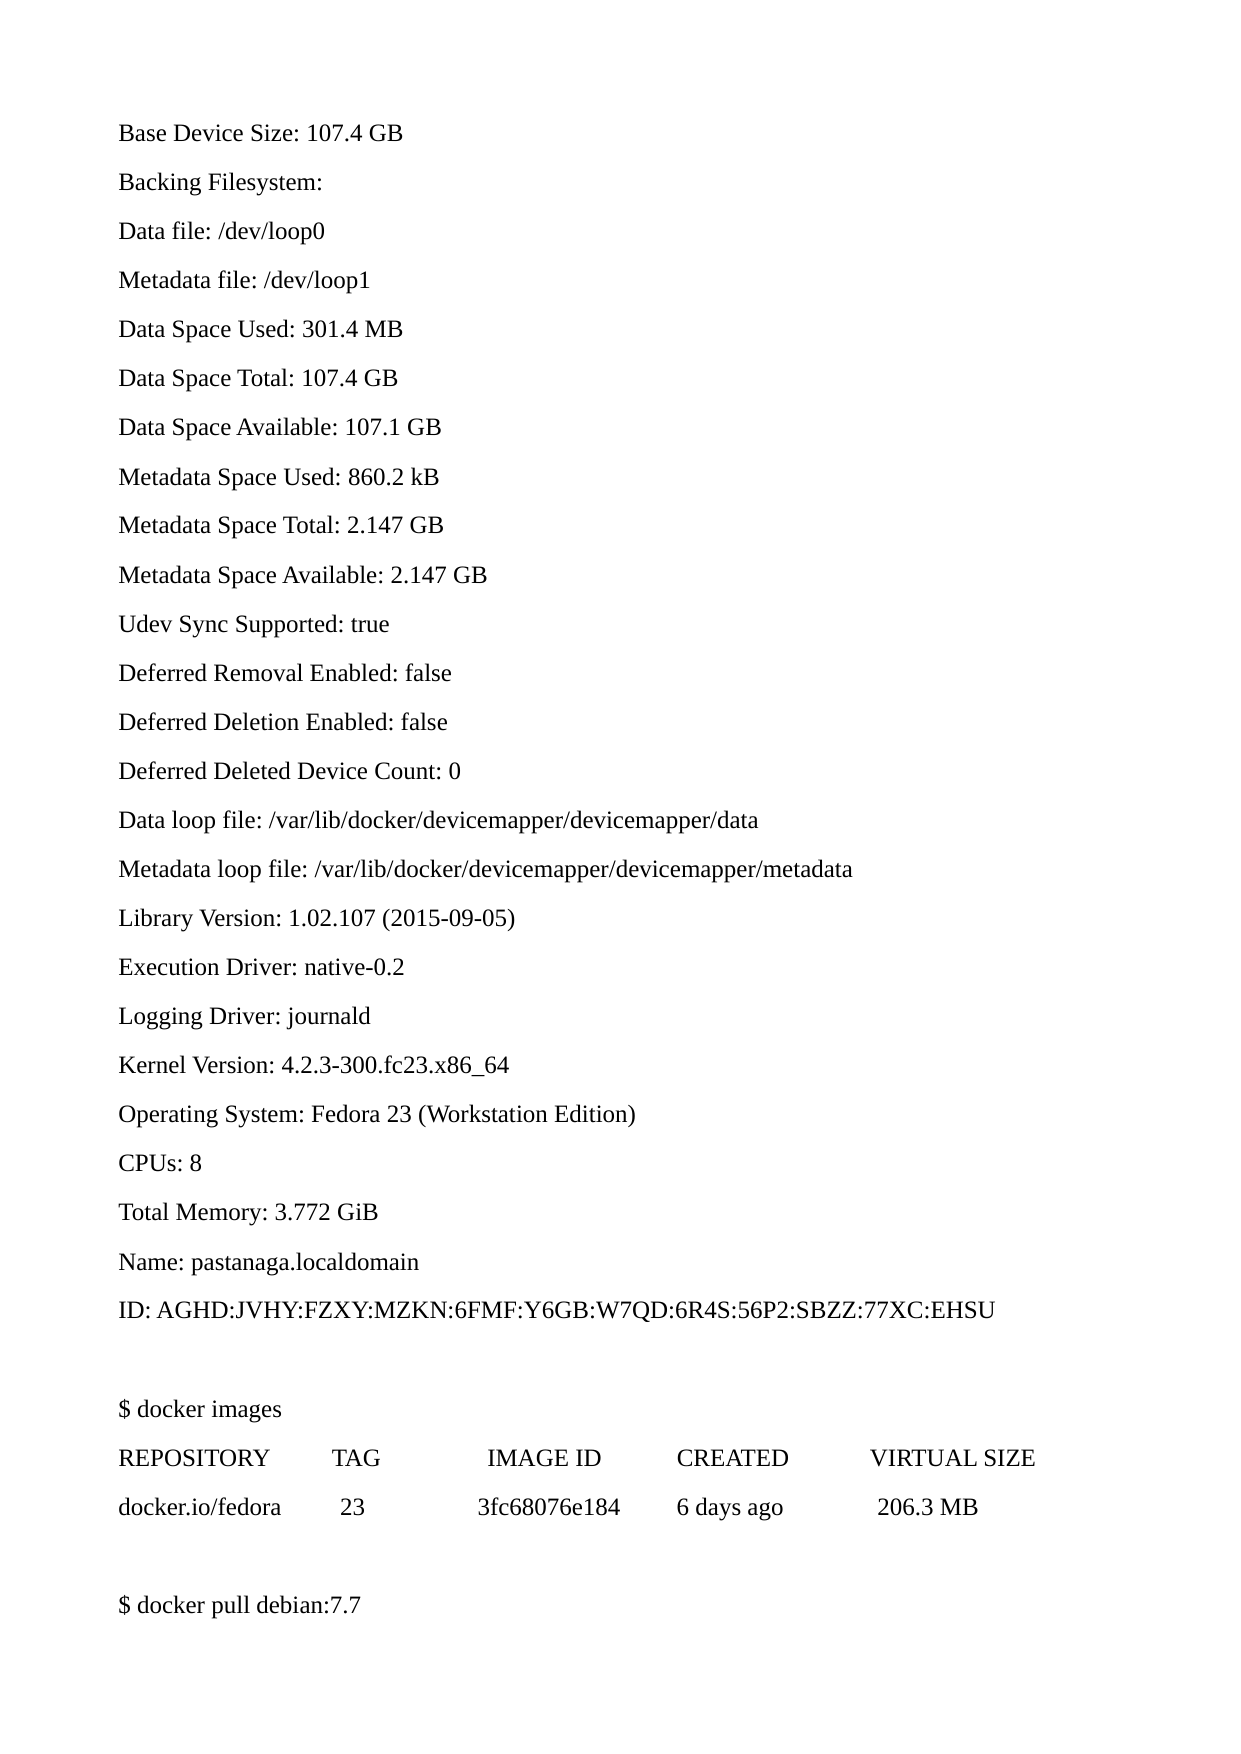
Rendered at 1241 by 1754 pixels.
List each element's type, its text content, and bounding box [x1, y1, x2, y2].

text Operating System: Fedora 23 (Workstation Edition) [118, 1099, 1122, 1128]
text Data loop file: /var/lib/docker/devicemapper/devicemapper/data [118, 805, 1122, 834]
text Base Device Size: 107.4 GB [118, 118, 1122, 147]
text Name: pastanaga.localdomain [118, 1247, 1122, 1275]
text Logging Driver: journald [118, 1001, 1122, 1030]
text docker.io/fedora 23 3fc68076e184 6 days ago 206.3 MB [118, 1492, 1122, 1521]
text Metadata Space Total: 2.147 GB [118, 511, 1122, 539]
text Deferred Deletion Enabled: false [118, 707, 1122, 736]
text CPUs: 8 [118, 1148, 1122, 1177]
text Total Memory: 3.772 GiB [118, 1197, 1122, 1226]
text Metadata file: /dev/loop1 [118, 265, 1122, 294]
text Metadata Space Available: 2.147 GB [118, 560, 1122, 588]
text $ docker images [118, 1394, 1122, 1422]
text Kernel Version: 4.2.3-300.fc23.x86_64 [118, 1050, 1122, 1079]
text Data Space Total: 107.4 GB [118, 363, 1122, 392]
text Backing Filesystem: [118, 167, 1122, 196]
text Deferred Deleted Device Count: 0 [118, 756, 1122, 785]
text Udev Sync Supported: true [118, 609, 1122, 637]
text Library Version: 1.02.107 (2015-09-05) [118, 903, 1122, 932]
text Data Space Used: 301.4 MB [118, 314, 1122, 343]
text Metadata loop file: /var/lib/docker/devicemapper/devicemapper/metadata [118, 854, 1122, 883]
text Execution Driver: native-0.2 [118, 952, 1122, 981]
text Data Space Available: 107.1 GB [118, 412, 1122, 441]
text Metadata Space Used: 860.2 kB [118, 462, 1122, 490]
text REPOSITORY TAG IMAGE ID CREATED VIRTUAL SIZE [118, 1443, 1122, 1472]
text Deferred Removal Enabled: false [118, 658, 1122, 687]
text Data file: /dev/loop0 [118, 216, 1122, 245]
text ID: AGHD:JVHY:FZXY:MZKN:6FMF:Y6GB:W7QD:6R4S:56P2:SBZZ:77XC:EHSU [118, 1296, 1122, 1324]
text $ docker pull debian:7.7 [118, 1590, 1122, 1619]
